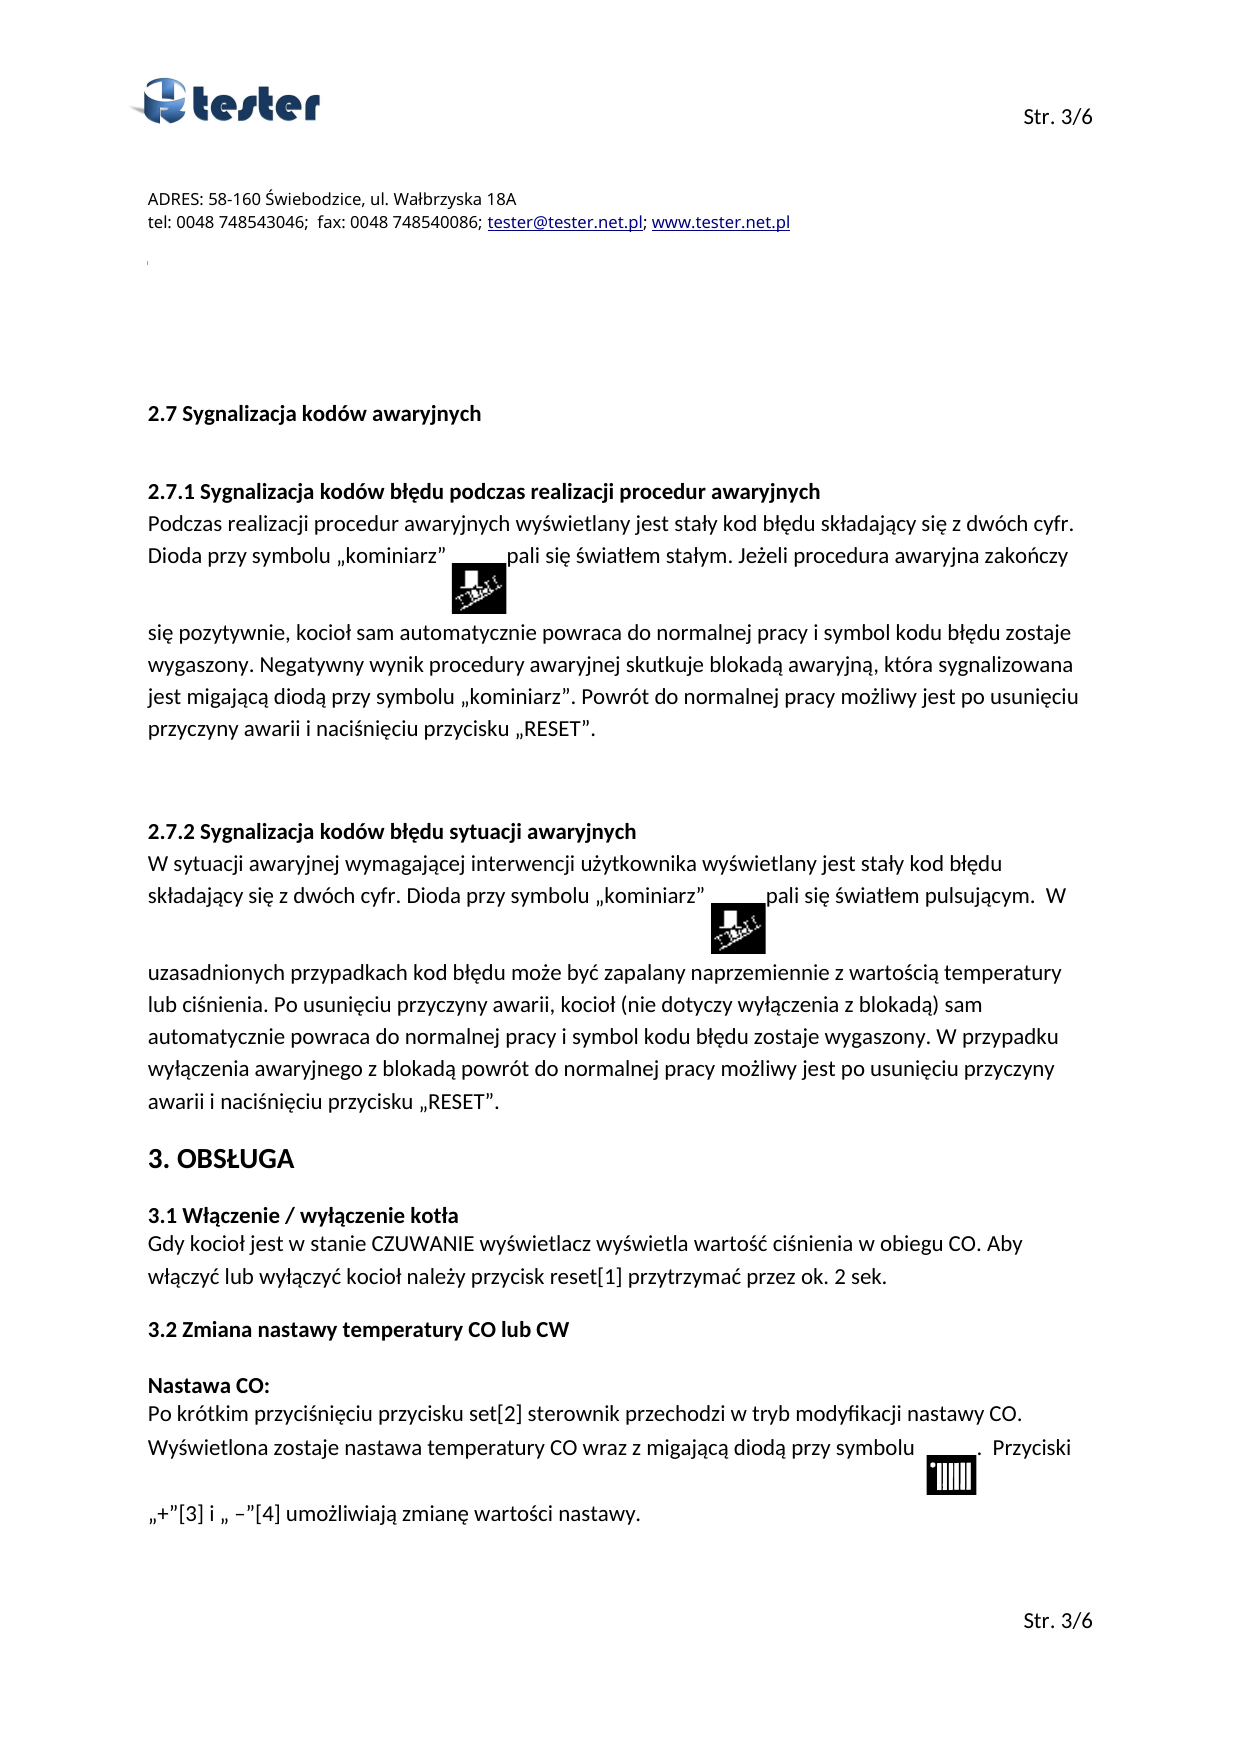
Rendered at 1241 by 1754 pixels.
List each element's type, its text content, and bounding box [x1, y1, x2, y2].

subtitle 2.7.2 Sygnalizacja kodów błędu sytuacji awaryjnych [148, 817, 1093, 845]
text 2.7 Sygnalizacja kodów awaryjnych [148, 399, 1093, 427]
text 3.1 Włączenie / wyłączenie kotła [148, 1202, 1093, 1229]
text Podczas realizacji procedur awaryjnych wyświetlany jest stały kod błędu składający się z dwóch cyfr. Dioda przy symbolu „kominiarz” pali się światłem stałym. Jeżeli procedura awaryjna zakończy się pozytywnie, kocioł sam automatycznie powraca do normalnej pracy i symbol kodu błędu zostaje wygaszony. Negatywny wynik procedury awaryjnej skutkuje blokadą awaryjną, która sygnalizowana jest migającą diodą przy symbolu „kominiarz”. Powrót do normalnej pracy możliwy jest po usunięciu przyczyny awarii i naciśnięciu przycisku „RESET”. [148, 509, 1093, 742]
text W sytuacji awaryjnej wymagającej interwencji użytkownika wyświetlany jest stały kod błędu składający się z dwóch cyfr. Dioda przy symbolu „kominiarz” pali się światłem pulsującym. W uzasadnionych przypadkach kod błędu może być zapalany naprzemiennie z wartością temperatury lub ciśnienia. Po usunięciu przyczyny awarii, kocioł (nie dotyczy wyłączenia z blokadą) sam automatycznie powraca do normalnej pracy i symbol kodu błędu zostaje wygaszony. W przypadku wyłączenia awaryjnego z blokadą powrót do normalnej pracy możliwy jest po usunięciu przyczyny awarii i naciśnięciu przycisku „RESET”. [148, 849, 1093, 1115]
text 3. OBSŁUGA [148, 1140, 1093, 1175]
text Gdy kocioł jest w stanie CZUWANIE wyświetlacz wyświetla wartość ciśnienia w obiegu CO. Aby włączyć lub wyłączyć kocioł należy przycisk reset[1] przytrzymać przez ok. 2 sek. [148, 1229, 1093, 1290]
text Po krótkim przyciśnięciu przycisku set[2] sterownik przechodzi w tryb modyfikacji nastawy CO. Wyświetlona zostaje nastawa temperatury CO wraz z migającą diodą przy symbolu . Przyciski „+”[3] i „ –”[4] umożliwiają zmianę wartości nastawy. [148, 1399, 1093, 1527]
subtitle 2.7.1 Sygnalizacja kodów błędu podczas realizacji procedur awaryjnych [148, 477, 1093, 505]
text 3.2 Zmiana nastawy temperatury CO lub CW [148, 1315, 1093, 1343]
text Nastawa CO: [148, 1371, 1093, 1399]
